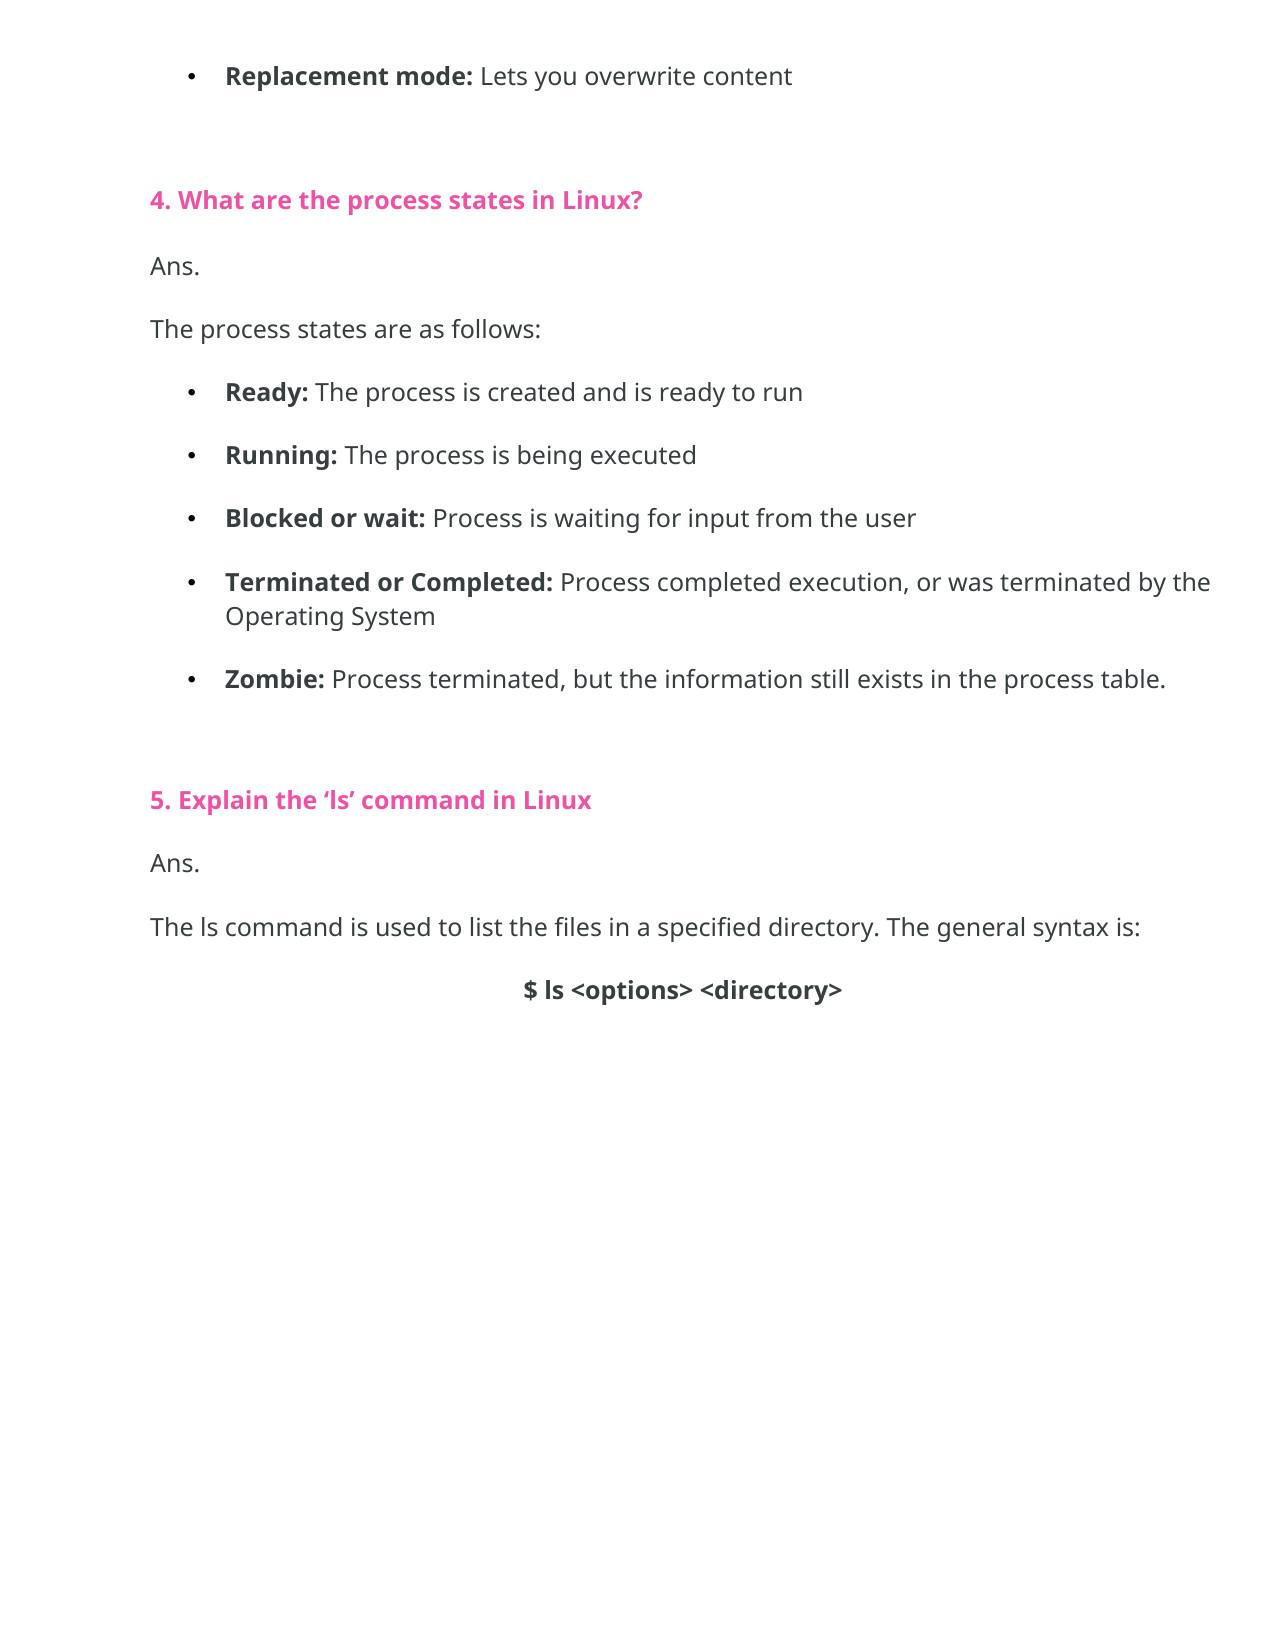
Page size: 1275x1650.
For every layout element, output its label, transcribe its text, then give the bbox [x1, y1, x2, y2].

text Ans. [150, 846, 1216, 880]
list Running: The process is being executed [187, 438, 1216, 472]
list Replacement mode: Lets you overwrite content [187, 59, 1216, 93]
list Terminated or Completed: Process completed execution, or was terminated by the Operating System [187, 564, 1216, 632]
list Zombie: Process terminated, but the information still exists in the process table. [187, 662, 1216, 696]
subtitle 4. What are the process states in Linux? [150, 182, 1216, 216]
text The process states are as follows: [150, 311, 1216, 346]
list Blocked or wait: Process is waiting for input from the user [187, 501, 1216, 535]
text The ls command is used to list the files in a specified directory. The general syntax is: [150, 909, 1216, 943]
text $ ls <options> <directory> [150, 972, 1216, 1007]
text 5. Explain the ‘ls’ command in Linux [150, 783, 1216, 817]
list Ready: The process is created and is ready to run [187, 375, 1216, 409]
text Ans. [150, 248, 1216, 282]
